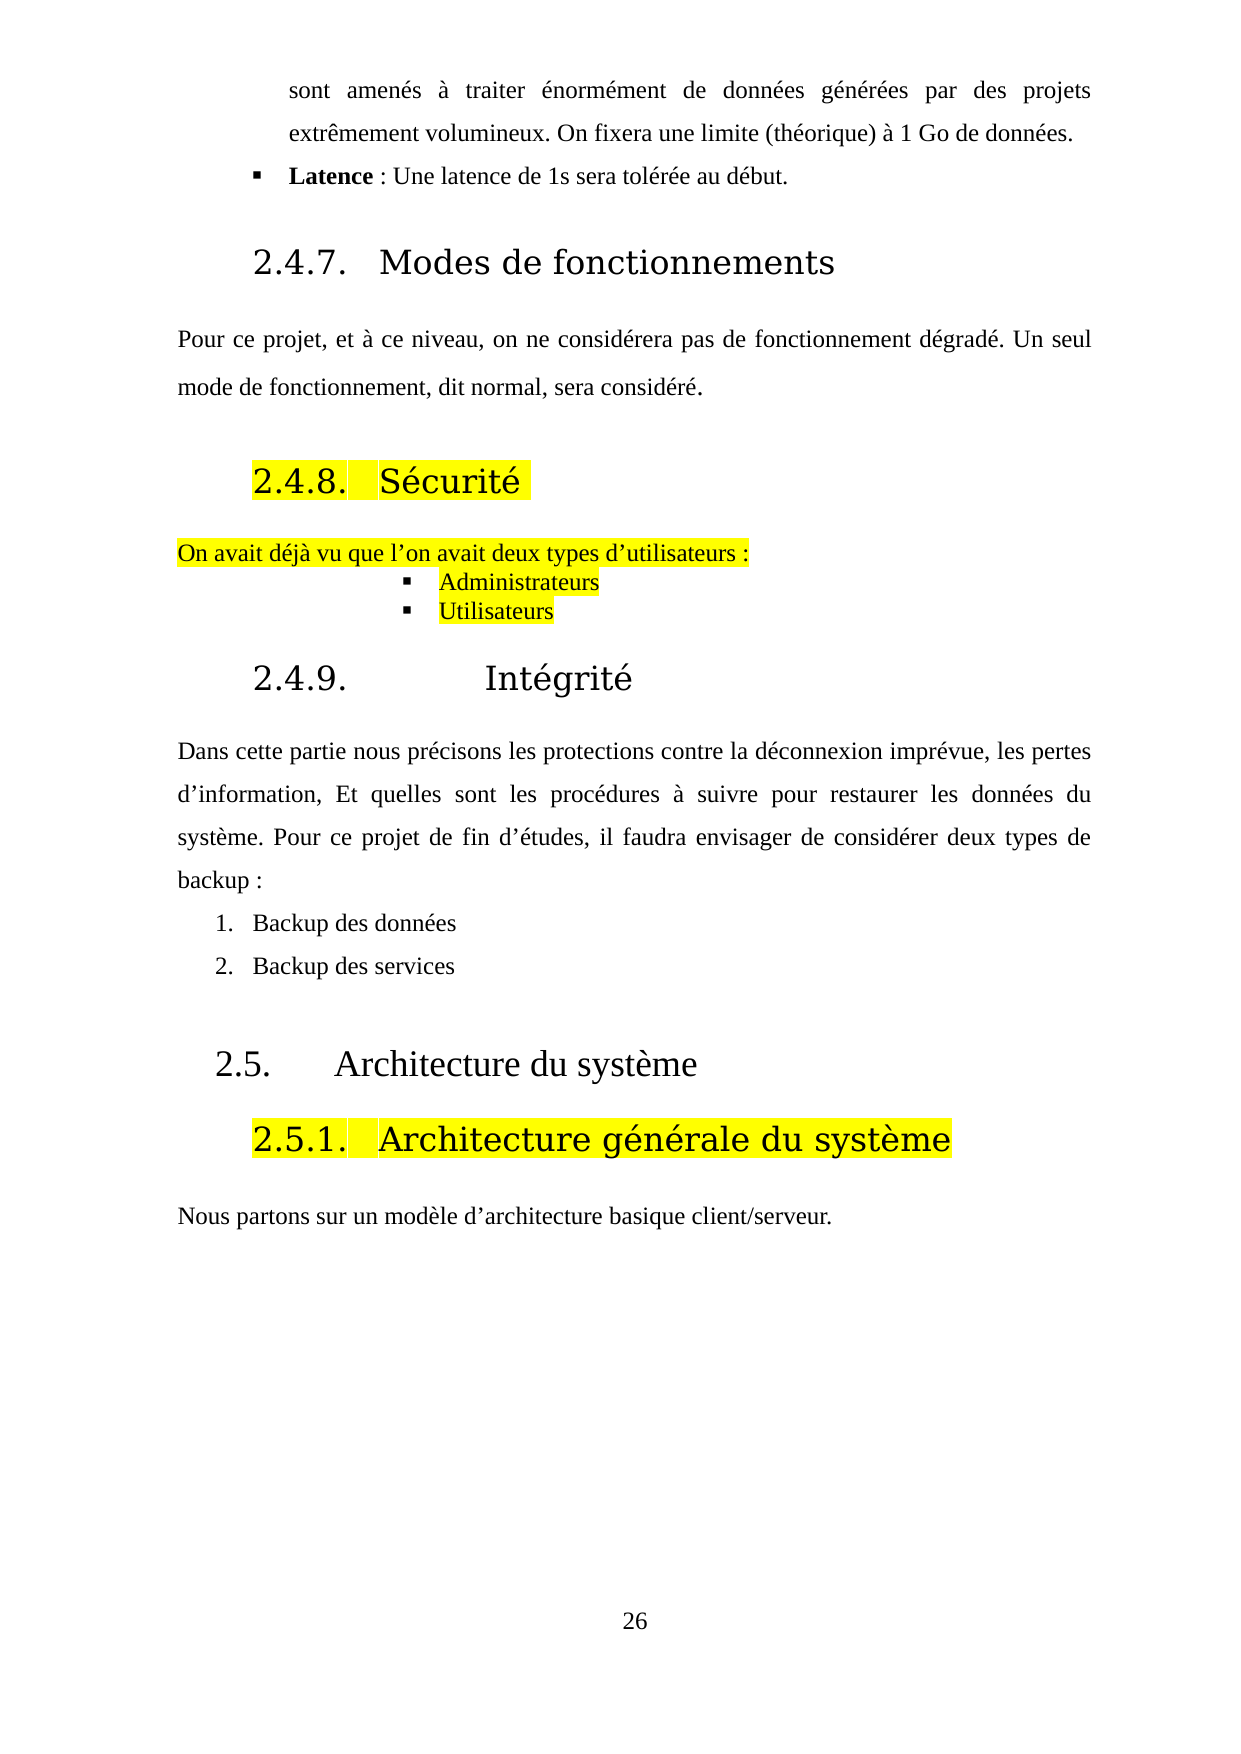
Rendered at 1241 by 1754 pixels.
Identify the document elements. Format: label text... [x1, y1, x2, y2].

list Latence : Une latence de 1s sera tolérée au début. [251, 161, 1092, 190]
list Sécurité [252, 460, 1092, 500]
text On avait déjà vu que l’on avait deux types d’utilisateurs : [177, 538, 1092, 567]
list Modes de fonctionnements [252, 241, 1092, 281]
list Architecture du système [215, 1042, 1092, 1085]
list Utilisateurs [401, 596, 1092, 624]
text Dans cette partie nous précisons les protections contre la déconnexion imprévue, les pertes d’information, Et quelles sont les procédures à suivre pour restaurer les données du système. Pour ce projet de fin d’études, il faudra envisager de considérer deux types de backup : [177, 736, 1092, 894]
list Backup des services [215, 951, 1092, 980]
text Nous partons sur un modèle d’architecture basique client/serveur. [177, 1201, 1092, 1230]
list sont amenés à traiter énormément de données générées par des projets extrêmement volumineux. On fixera une limite (théorique) à 1 Go de données. [251, 75, 1092, 147]
list Intégrité [252, 657, 1092, 697]
list Architecture générale du système [252, 1118, 1092, 1158]
list Backup des données [215, 908, 1092, 937]
list Administrateurs [401, 567, 1092, 596]
text Pour ce projet, et à ce niveau, on ne considérera pas de fonctionnement dégradé. Un seul mode de fonctionnement, dit normal, sera considéré. [177, 324, 1092, 401]
